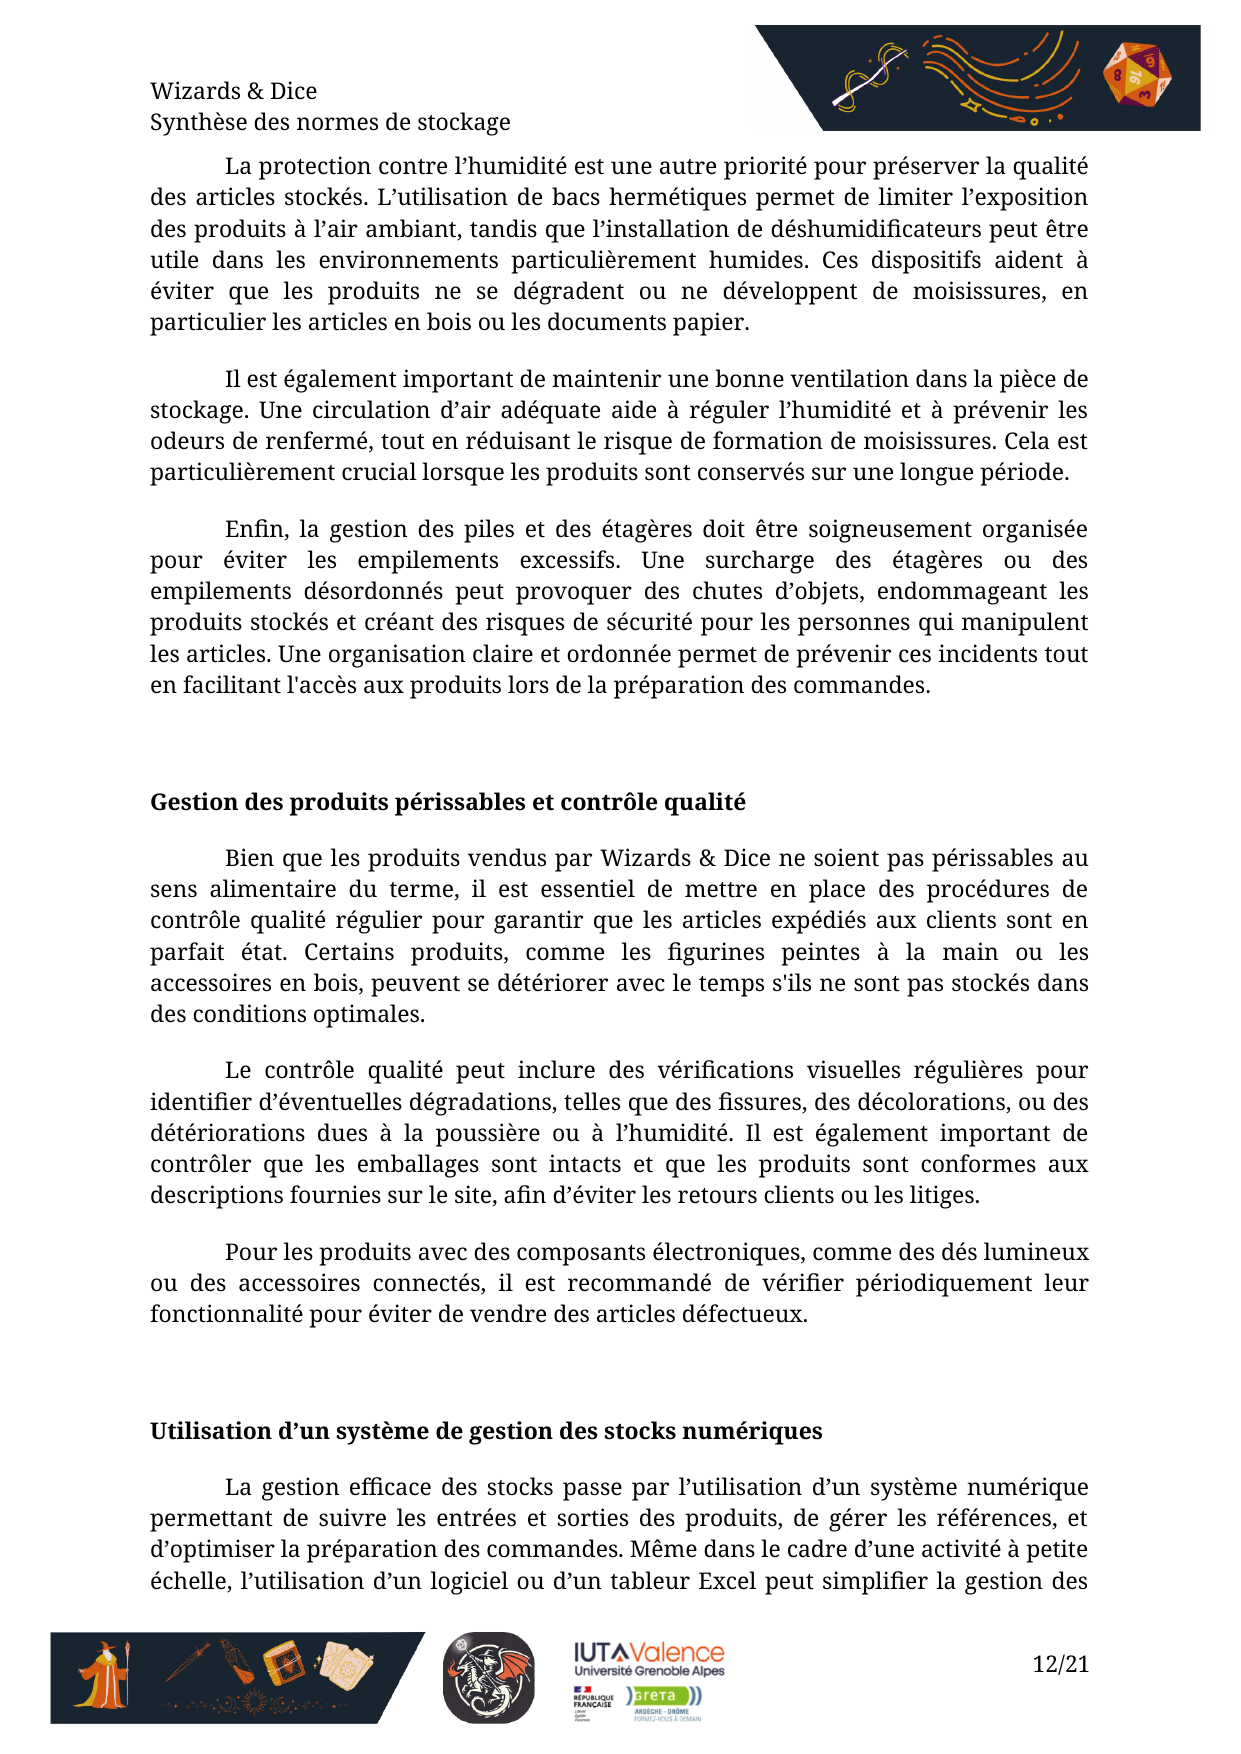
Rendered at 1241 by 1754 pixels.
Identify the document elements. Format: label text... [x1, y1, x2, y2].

picture [42, 1628, 749, 1733]
text Gestion des produits périssables et contrôle qualité [150, 785, 1090, 817]
text La gestion efficace des stocks passe par l’utilisation d’un système numérique permettant de suivre les entrées et sorties des produits, de gérer les références, et d’optimiser la préparation des commandes. Même dans le cadre d’une activité à petite échelle, l’utilisation d’un logiciel ou d’un tableur Excel peut simplifier la gestion des [150, 1471, 1090, 1596]
text Pour les produits avec des composants électroniques, comme des dés lumineux ou des accessoires connectés, il est recommandé de vérifier périodiquement leur fonctionnalité pour éviter de vendre des articles défectueux. [150, 1235, 1090, 1329]
text Enfin, la gestion des piles et des étagères doit être soigneusement organisée pour éviter les empilements excessifs. Une surcharge des étagères ou des empilements désordonnés peut provoquer des chutes d’objets, endommageant les produits stockés et créant des risques de sécurité pour les personnes qui manipulent les articles. Une organisation claire et ordonnée permet de prévenir ces incidents tout en facilitant l'accès aux produits lors de la préparation des commandes. [150, 512, 1090, 700]
text Il est également important de maintenir une bonne ventilation dans la pièce de stockage. Une circulation d’air adéquate aide à réguler l’humidité et à prévenir les odeurs de renfermé, tout en réduisant le risque de formation de moisissures. Cela est particulièrement crucial lorsque les produits sont conservés sur une longue période. [150, 362, 1090, 487]
picture [748, 25, 1214, 132]
text Bien que les produits vendus par Wizards & Dice ne soient pas périssables au sens alimentaire du terme, il est essentiel de mettre en place des procédures de contrôle qualité régulier pour garantir que les articles expédiés aux clients sont en parfait état. Certains produits, comme les figurines peintes à la main ou les accessoires en bois, peuvent se détériorer avec le temps s'ils ne sont pas stockés dans des conditions optimales. [150, 842, 1090, 1029]
text Utilisation d’un système de gestion des stocks numériques [150, 1414, 1090, 1446]
text La protection contre l’humidité est une autre priorité pour préserver la qualité des articles stockés. L’utilisation de bacs hermétiques permet de limiter l’exposition des produits à l’air ambiant, tandis que l’installation de déshumidificateurs peut être utile dans les environnements particulièrement humides. Ces dispositifs aident à éviter que les produits ne se dégradent ou ne développent de moisissures, en particulier les articles en bois ou les documents papier. [150, 150, 1090, 337]
text Le contrôle qualité peut inclure des vérifications visuelles régulières pour identifier d’éventuelles dégradations, telles que des fissures, des décolorations, ou des détériorations dues à la poussière ou à l’humidité. Il est également important de contrôler que les emballages sont intacts et que les produits sont conformes aux descriptions fournies sur le site, afin d’éviter les retours clients ou les litiges. [150, 1054, 1090, 1210]
